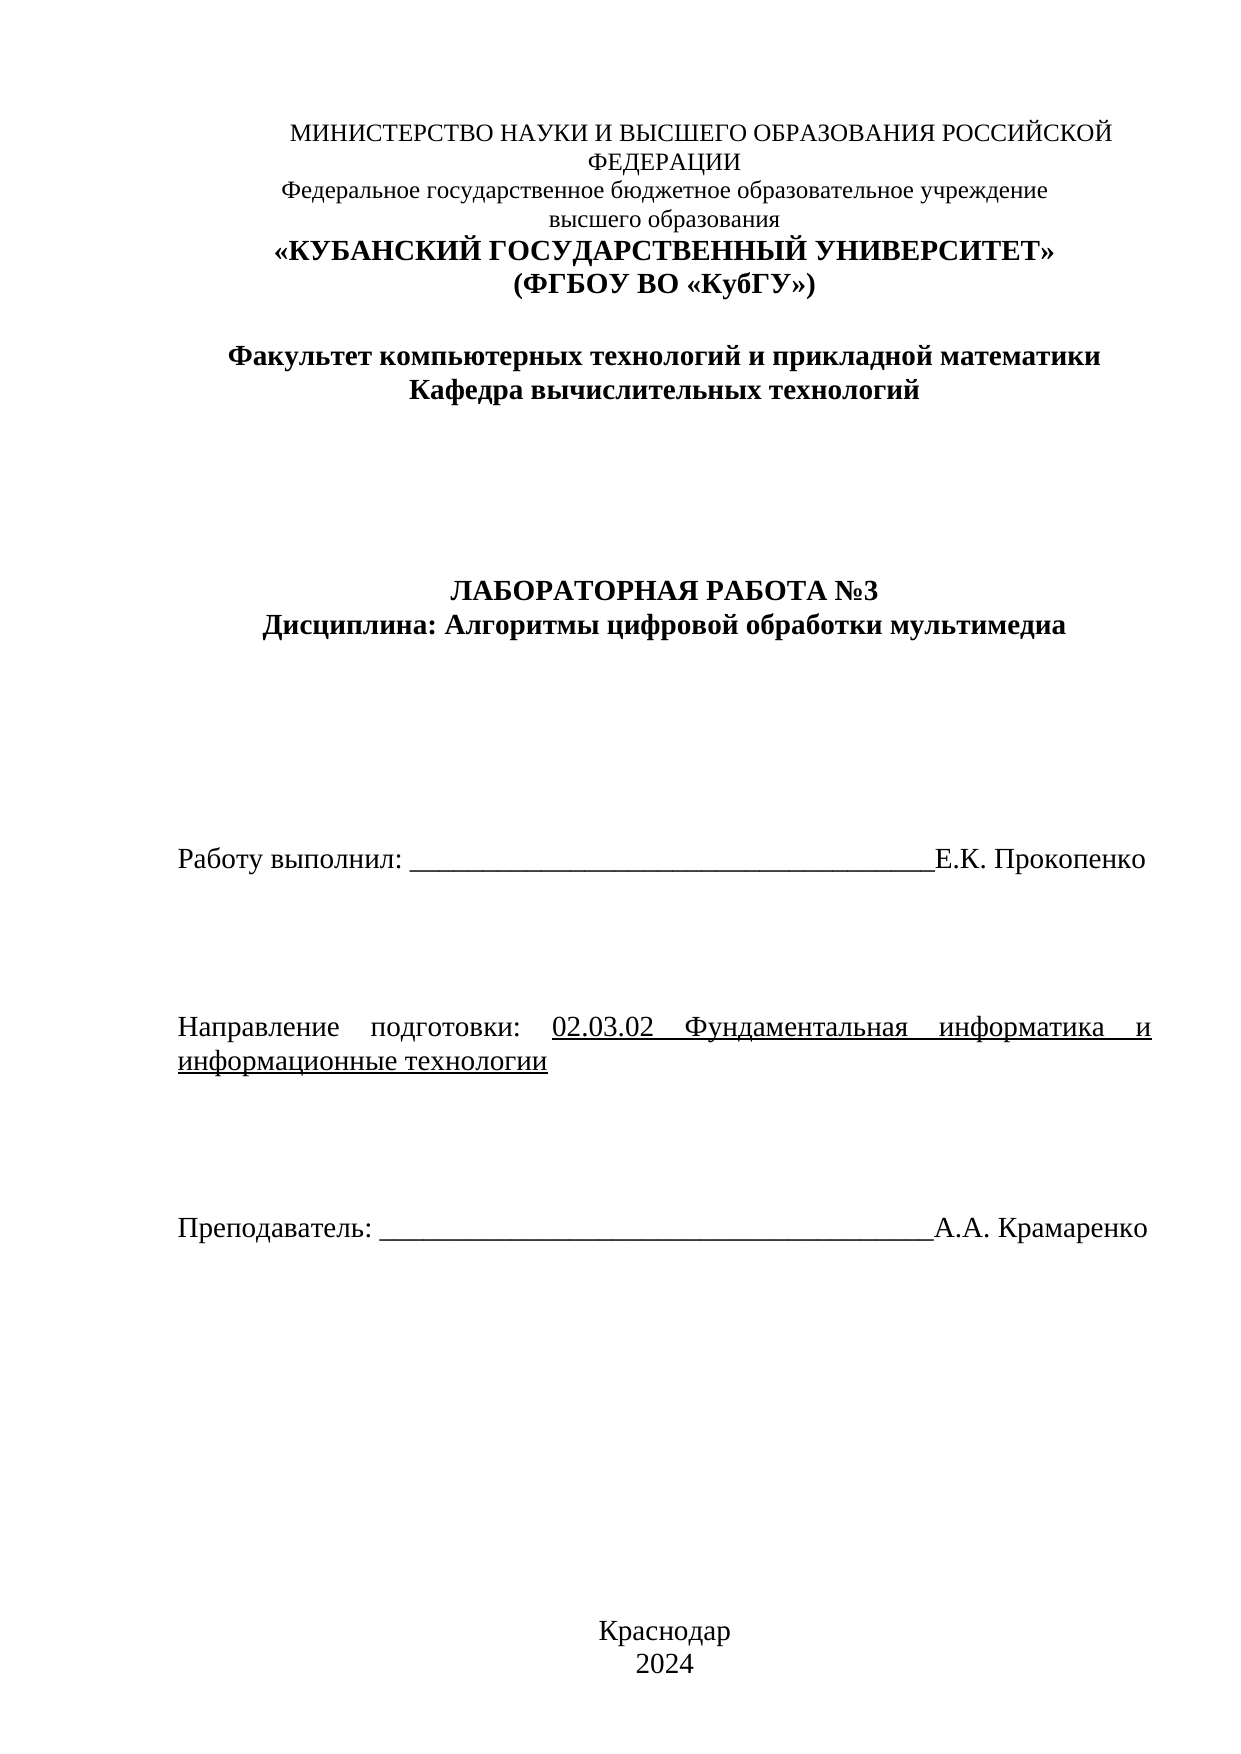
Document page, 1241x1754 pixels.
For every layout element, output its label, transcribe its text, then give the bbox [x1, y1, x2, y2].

text (ФГБОУ ВО «КубГУ») [177, 267, 1152, 300]
text Работу выполнил: ____________________________________Е.К. Прокопенко [177, 842, 1152, 875]
text ЛАБОРАТОРНАЯ РАБОТА №3 [177, 573, 1152, 607]
text Министерство науки и высшего образования Российской Федерации [177, 118, 1152, 176]
text Преподаватель: ______________________________________А.А. Крамаренко [177, 1211, 1152, 1244]
text Федеральное государственное бюджетное образовательное учреждение [177, 176, 1152, 204]
text Направление подготовки: 02.03.02 Фундаментальная информатика и информационные технологии [177, 1009, 1152, 1076]
text Факультет компьютерных технологий и прикладной математики [177, 338, 1152, 372]
text «КУБАНСКИЙ ГОСУДАРСТВЕННЫЙ УНИВЕРСИТЕТ» [177, 233, 1152, 267]
text высшего образования [177, 204, 1152, 233]
text Кафедра вычислительных технологий [177, 372, 1152, 406]
text Дисциплина: Алгоритмы цифровой обработки мультимедиа [177, 607, 1152, 640]
